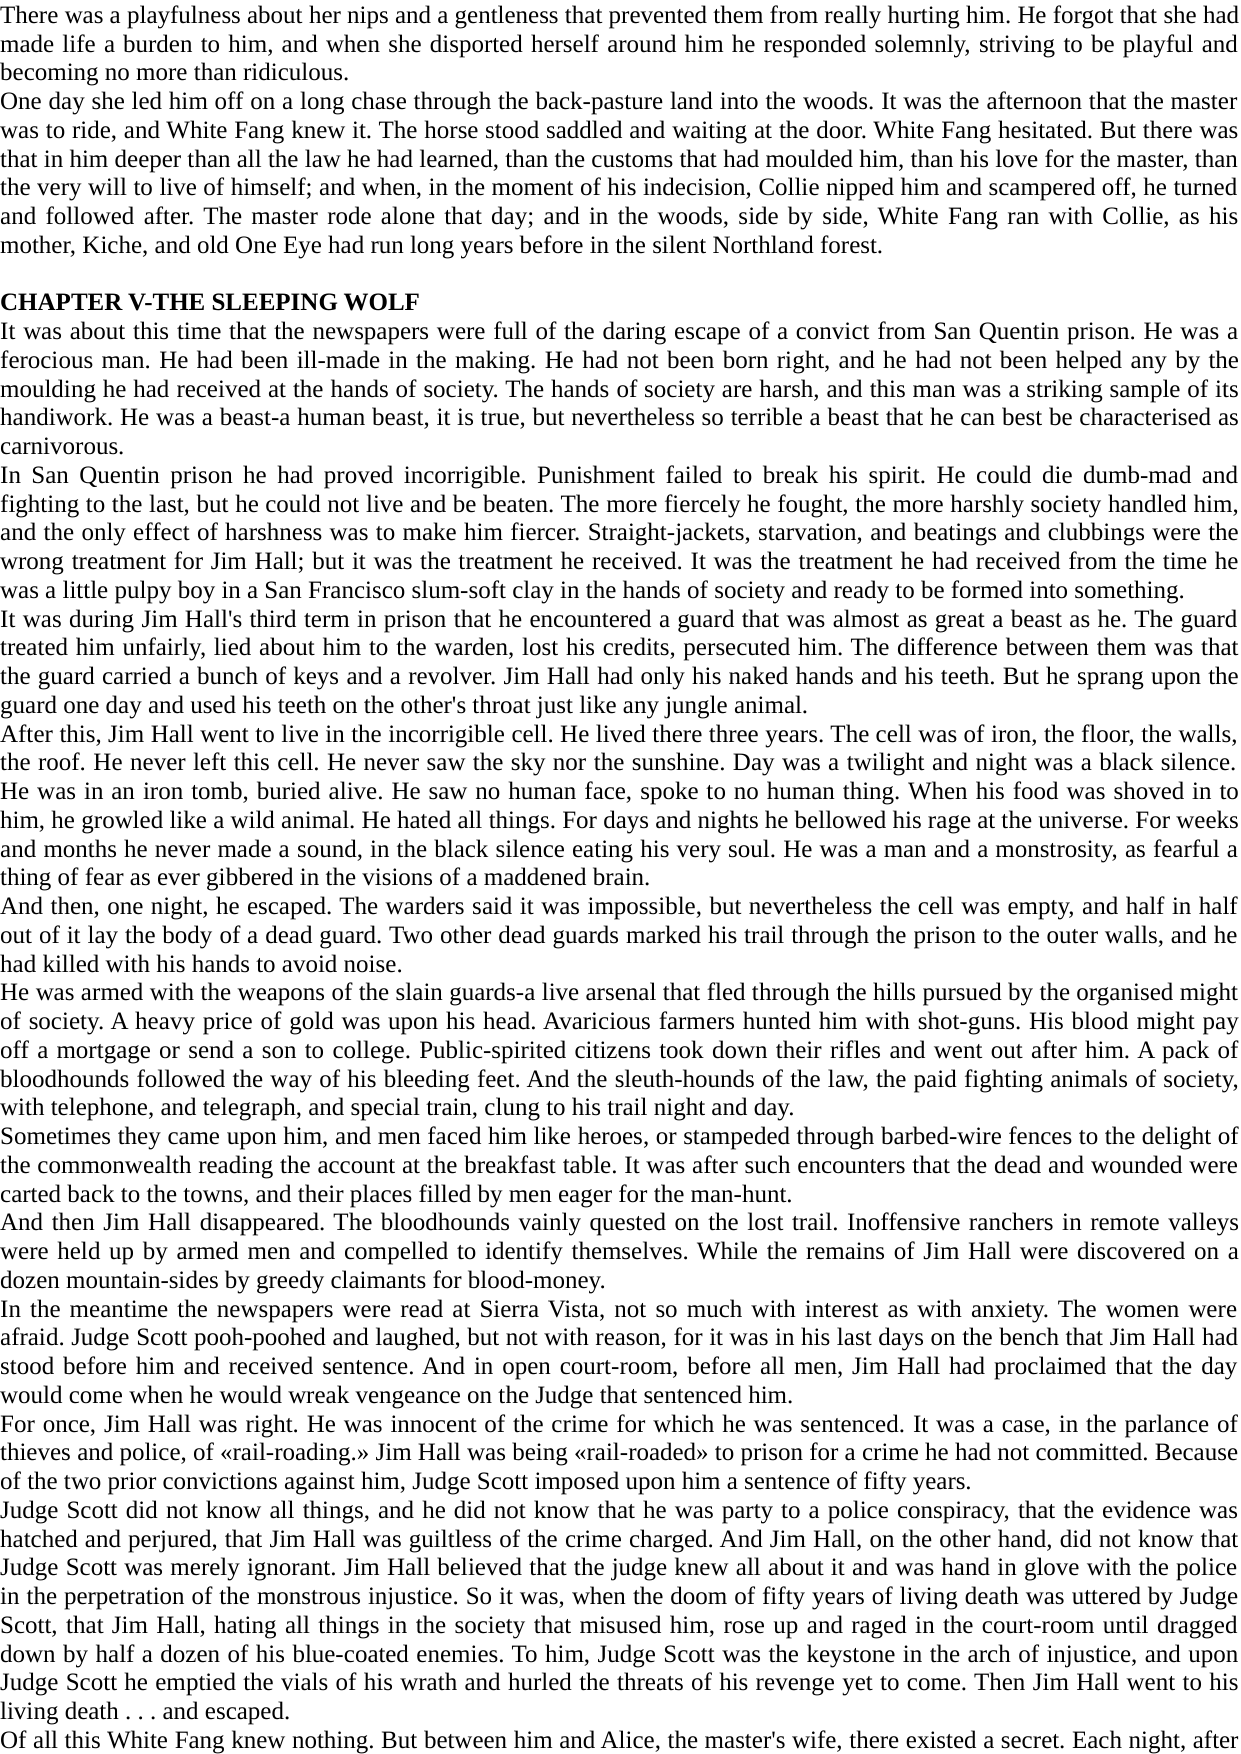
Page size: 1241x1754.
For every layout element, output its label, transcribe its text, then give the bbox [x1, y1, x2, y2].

text Judge Scott did not know all things, and he did not know that he was party to a police conspiracy, that the evidence was hatched and perjured, that Jim Hall was guiltless of the crime charged. And Jim Hall, on the other hand, did not know that Judge Scott was merely ignorant. Jim Hall believed that the judge knew all about it and was hand in glove with the police in the perpetration of the monstrous injustice. So it was, when the doom of fifty years of living death was uttered by Judge Scott, that Jim Hall, hating all things in the society that misused him, rose up and raged in the court-room until dragged down by half a dozen of his blue-coated enemies. To him, Judge Scott was the keystone in the arch of injustice, and upon Judge Scott he emptied the vials of his wrath and hurled the threats of his revenge yet to come. Then Jim Hall went to his living death . . . and escaped. [0, 1495, 1240, 1725]
text In San Quentin prison he had proved incorrigible. Punishment failed to break his spirit. He could die dumb-mad and fighting to the last, but he could not live and be beaten. The more fiercely he fought, the more harshly society handled him, and the only effect of harshness was to make him fiercer. Straight-jackets, starvation, and beatings and clubbings were the wrong treatment for Jim Hall; but it was the treatment he received. It was the treatment he had received from the time he was a little pulpy boy in a San Francisco slum-soft clay in the hands of society and ready to be formed into something. [0, 460, 1240, 604]
text It was about this time that the newspapers were full of the daring escape of a convict from San Quentin prison. He was a ferocious man. He had been ill-made in the making. He had not been born right, and he had not been helped any by the moulding he had received at the hands of society. The hands of society are harsh, and this man was a striking sample of its handiwork. He was a beast-a human beast, it is true, but nevertheless so terrible a beast that he can best be characterised as carnivorous. [0, 316, 1240, 460]
text He was armed with the weapons of the slain guards-a live arsenal that fled through the hills pursued by the organised might of society. A heavy price of gold was upon his head. Avaricious farmers hunted him with shot-guns. His blood might pay off a mortgage or send a son to college. Public-spirited citizens took down their rifles and went out after him. A pack of bloodhounds followed the way of his bleeding feet. And the sleuth-hounds of the law, the paid fighting animals of society, with telephone, and telegraph, and special train, clung to his trail night and day. [0, 977, 1240, 1121]
text After this, Jim Hall went to live in the incorrigible cell. He lived there three years. The cell was of iron, the floor, the walls, the roof. He never left this cell. He never saw the sky nor the sunshine. Day was a twilight and night was a black silence. He was in an iron tomb, buried alive. He saw no human face, spoke to no human thing. When his food was shoved in to him, he growled like a wild animal. He hated all things. For days and nights he bellowed his rage at the universe. For weeks and months he never made a sound, in the black silence eating his very soul. He was a man and a monstrosity, as fearful a thing of fear as ever gibbered in the visions of a maddened brain. [0, 719, 1240, 891]
subtitle CHAPTER V-THE SLEEPING WOLF [0, 287, 1240, 316]
text It was during Jim Hall's third term in prison that he encountered a guard that was almost as great a beast as he. The guard treated him unfairly, lied about him to the warden, lost his credits, persecuted him. The difference between them was that the guard carried a bunch of keys and a revolver. Jim Hall had only his naked hands and his teeth. But he sprang upon the guard one day and used his teeth on the other's throat just like any jungle animal. [0, 604, 1240, 719]
text For once, Jim Hall was right. He was innocent of the crime for which he was sentenced. It was a case, in the parlance of thieves and police, of «rail-roading.» Jim Hall was being «rail-roaded» to prison for a crime he had not committed. Because of the two prior convictions against him, Judge Scott imposed upon him a sentence of fifty years. [0, 1409, 1240, 1495]
text Of all this White Fang knew nothing. But between him and Alice, the master's wife, there existed a secret. Each night, after [0, 1725, 1240, 1754]
text There was a playfulness about her nips and a gentleness that prevented them from really hurting him. He forgot that she had made life a burden to him, and when she disported herself around him he responded solemnly, striving to be playful and becoming no more than ridiculous. [0, 0, 1240, 86]
text And then Jim Hall disappeared. The bloodhounds vainly quested on the lost trail. Inoffensive ranchers in remote valleys were held up by armed men and compelled to identify themselves. While the remains of Jim Hall were discovered on a dozen mountain-sides by greedy claimants for blood-money. [0, 1207, 1240, 1294]
text Sometimes they came upon him, and men faced him like heroes, or stampeded through barbed-wire fences to the delight of the commonwealth reading the account at the breakfast table. It was after such encounters that the dead and wounded were carted back to the towns, and their places filled by men eager for the man-hunt. [0, 1121, 1240, 1207]
text In the meantime the newspapers were read at Sierra Vista, not so much with interest as with anxiety. The women were afraid. Judge Scott pooh-poohed and laughed, but not with reason, for it was in his last days on the bench that Jim Hall had stood before him and received sentence. And in open court-room, before all men, Jim Hall had proclaimed that the day would come when he would wreak vengeance on the Judge that sentenced him. [0, 1294, 1240, 1409]
text One day she led him off on a long chase through the back-pasture land into the woods. It was the afternoon that the master was to ride, and White Fang knew it. The horse stood saddled and waiting at the door. White Fang hesitated. But there was that in him deeper than all the law he had learned, than the customs that had moulded him, than his love for the master, than the very will to live of himself; and when, in the moment of his indecision, Collie nipped him and scampered off, he turned and followed after. The master rode alone that day; and in the woods, side by side, White Fang ran with Collie, as his mother, Kiche, and old One Eye had run long years before in the silent Northland forest. [0, 86, 1240, 259]
text And then, one night, he escaped. The warders said it was impossible, but nevertheless the cell was empty, and half in half out of it lay the body of a dead guard. Two other dead guards marked his trail through the prison to the outer walls, and he had killed with his hands to avoid noise. [0, 891, 1240, 977]
